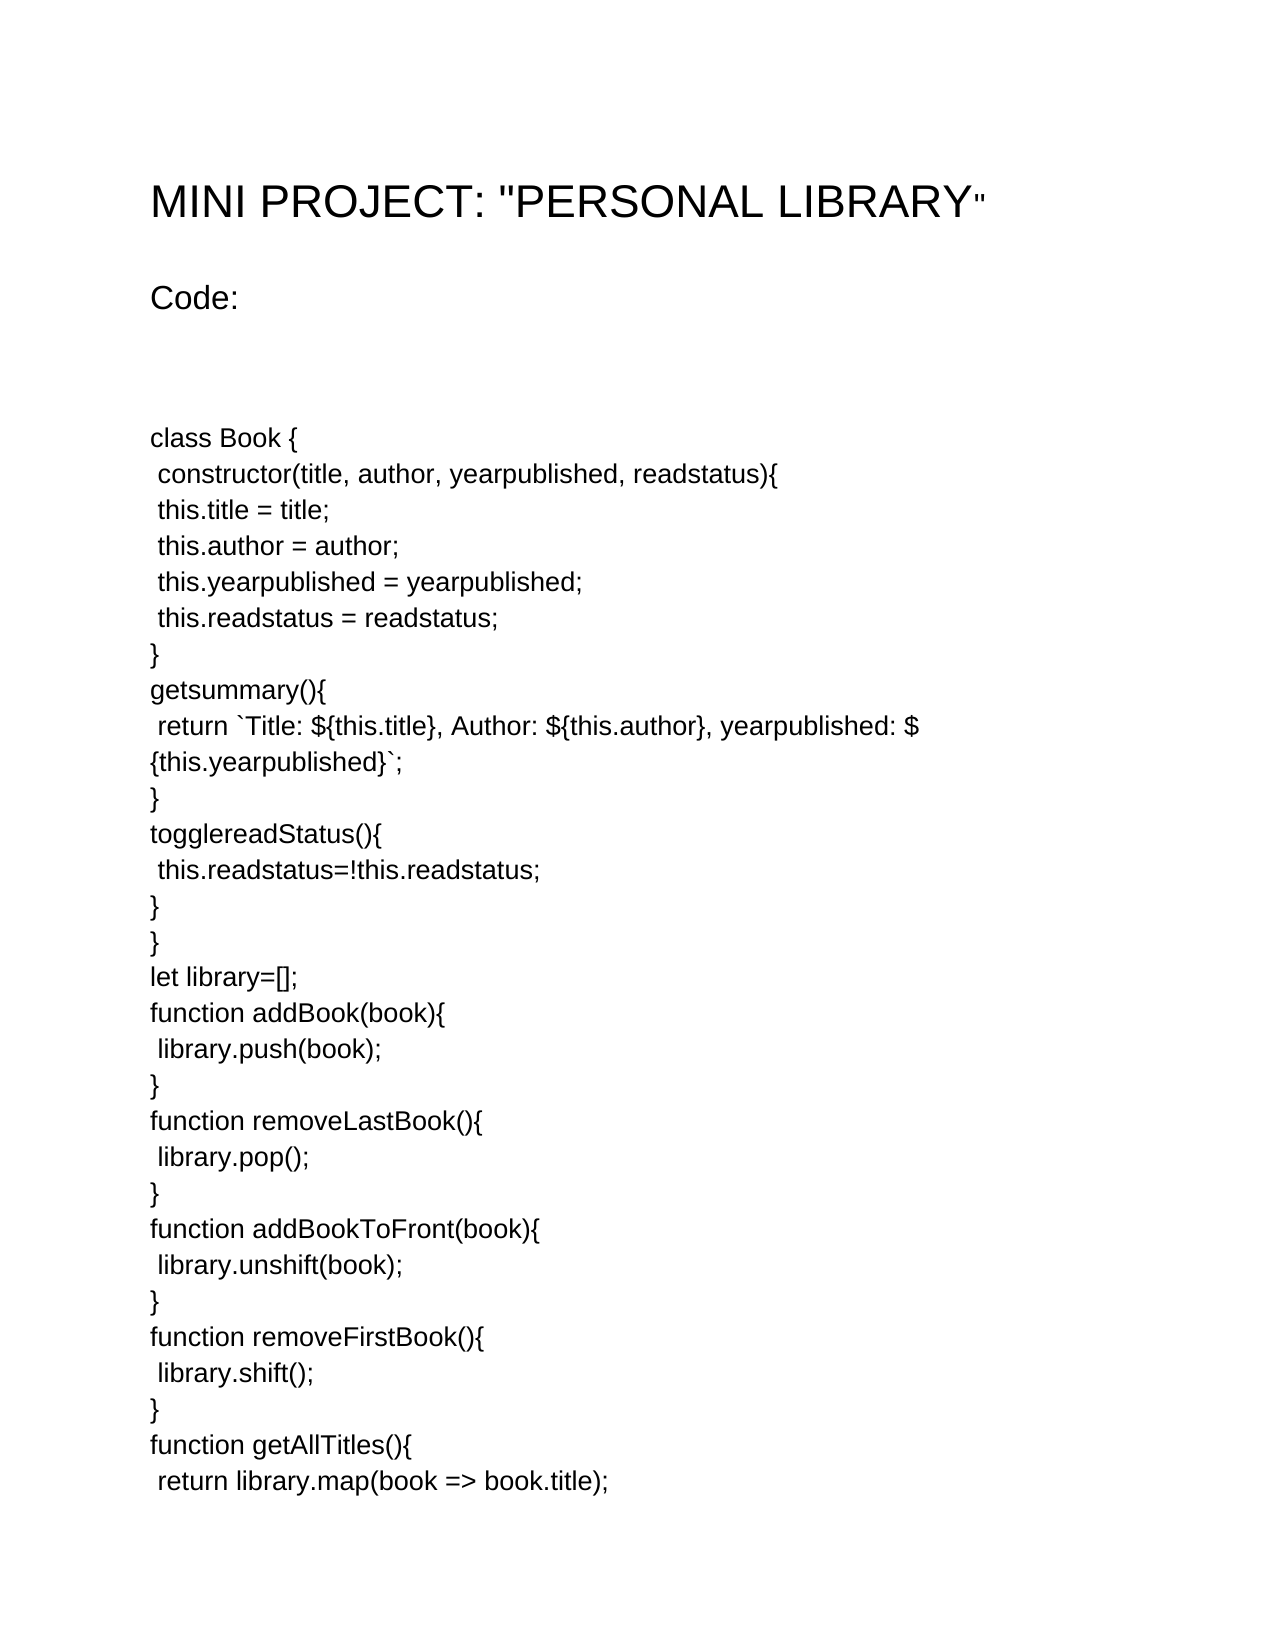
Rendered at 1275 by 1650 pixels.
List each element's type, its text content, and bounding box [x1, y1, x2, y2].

text } [150, 1393, 1125, 1424]
text class Book { [150, 422, 1125, 454]
text Code: [150, 278, 1125, 316]
text this.yearpublished = yearpublished; [150, 566, 1125, 597]
text MINI PROJECT: "PERSONAL LIBRARY" [150, 175, 1125, 228]
text library.push(book); [150, 1033, 1125, 1064]
text constructor(title, author, yearpublished, readstatus){ [150, 458, 1125, 489]
text library.shift(); [150, 1357, 1125, 1388]
text this.author = author; [150, 530, 1125, 561]
text function addBook(book){ [150, 997, 1125, 1029]
text library.unshift(book); [150, 1249, 1125, 1280]
text return `Title: ${this.title}, Author: ${this.author}, yearpublished: ${this.yearpublished}`; [150, 710, 1125, 777]
text function getAllTitles(){ [150, 1429, 1125, 1460]
text this.readstatus=!this.readstatus; [150, 854, 1125, 885]
text getsummary(){ [150, 674, 1125, 705]
text function removeFirstBook(){ [150, 1321, 1125, 1352]
text library.pop(); [150, 1141, 1125, 1172]
text } [150, 926, 1125, 957]
text } [150, 1285, 1125, 1316]
text this.title = title; [150, 494, 1125, 526]
text } [150, 638, 1125, 669]
text } [150, 1069, 1125, 1101]
text } [150, 889, 1125, 921]
text function addBookToFront(book){ [150, 1213, 1125, 1244]
text } [150, 782, 1125, 813]
text this.readstatus = readstatus; [150, 602, 1125, 633]
text function removeLastBook(){ [150, 1105, 1125, 1136]
text togglereadStatus(){ [150, 818, 1125, 849]
text let library=[]; [150, 961, 1125, 993]
text } [150, 1177, 1125, 1208]
text return library.map(book => book.title); [150, 1464, 1125, 1496]
